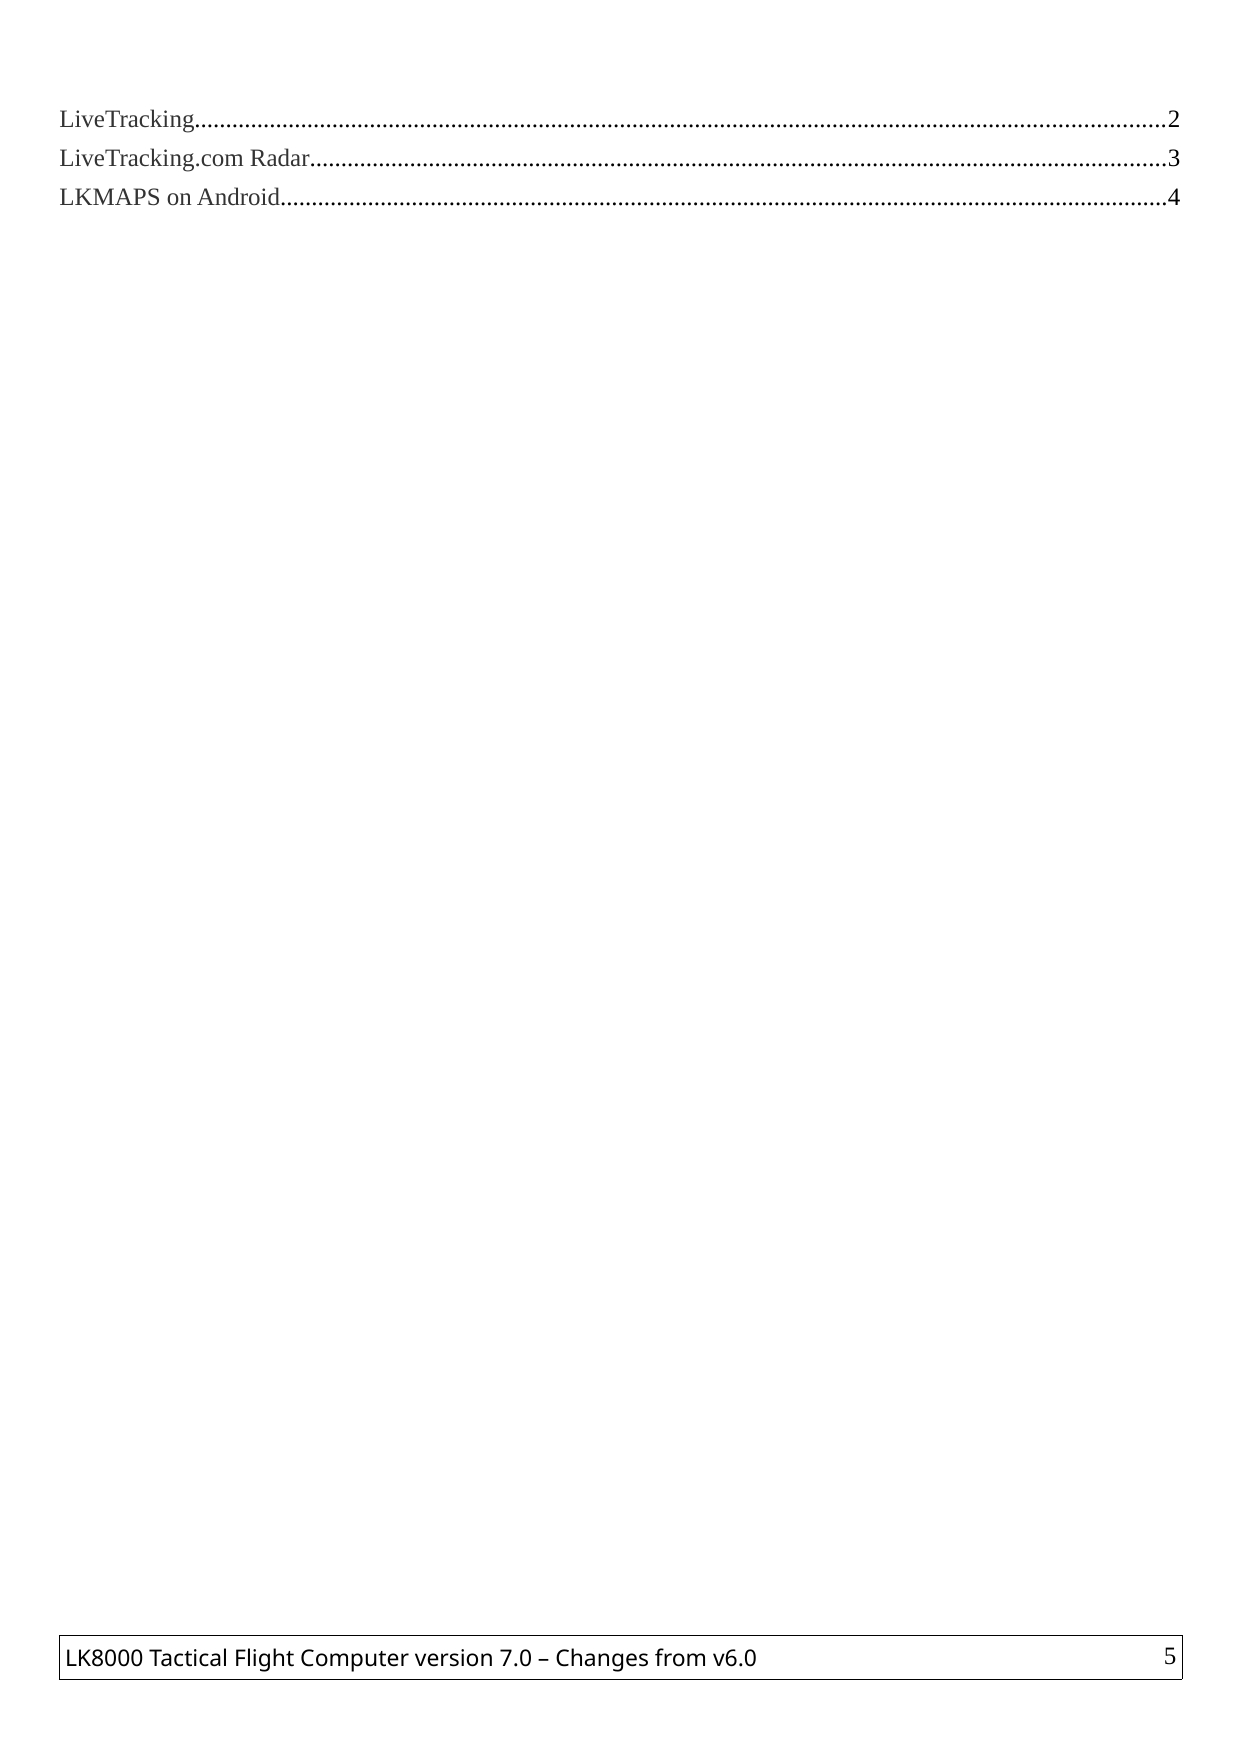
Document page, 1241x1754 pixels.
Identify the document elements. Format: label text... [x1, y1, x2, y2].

text LiveTracking 2 [59, 104, 1181, 132]
text LKMAPS on Android 4 [59, 182, 1181, 211]
text LiveTracking.com Radar 3 [59, 143, 1181, 172]
